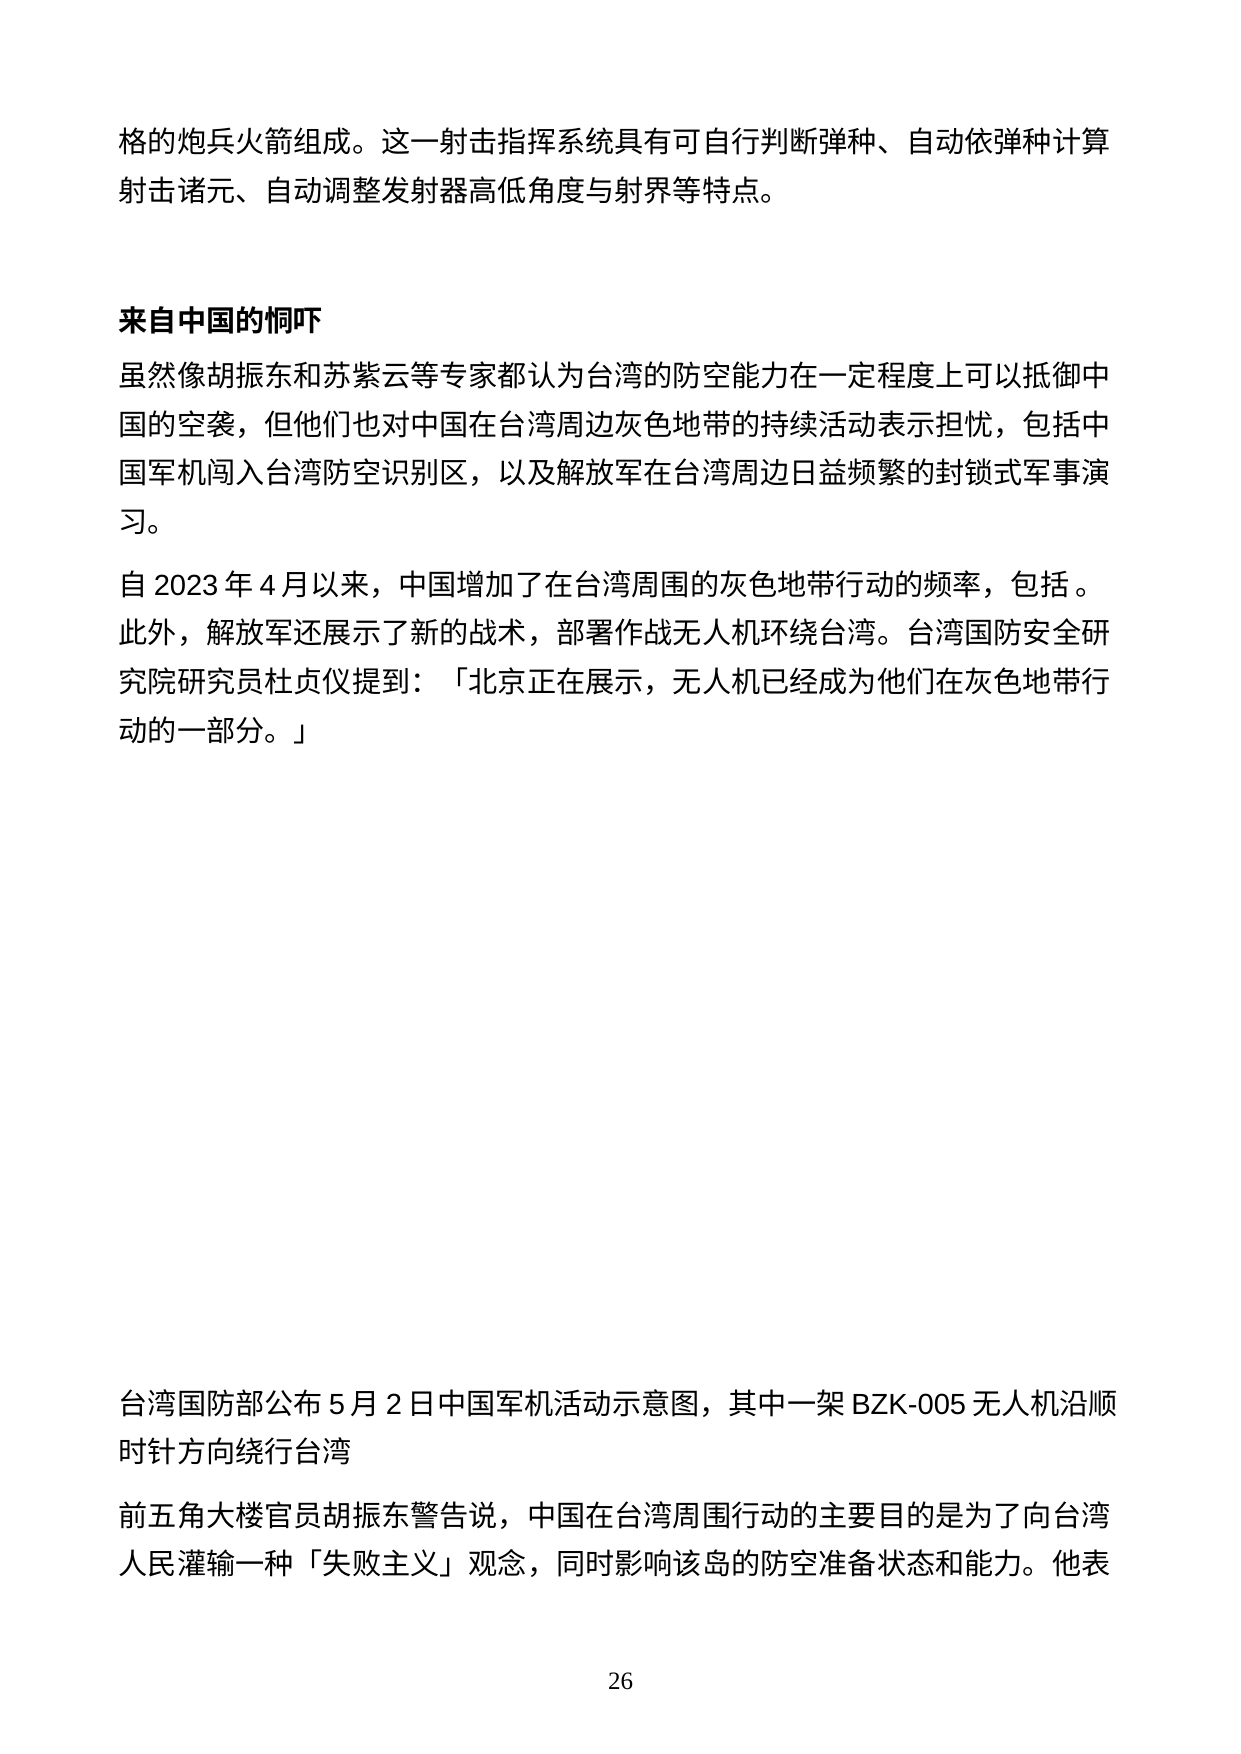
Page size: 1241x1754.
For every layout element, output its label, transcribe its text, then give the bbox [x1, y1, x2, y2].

text 格的炮兵火箭组成。这一射击指挥系统具有可自行判断弹种、自动依弹种计算射击诸元、自动调整发射器高低角度与射界等特点。 [118, 118, 1122, 209]
text 虽然像胡振东和苏紫云等专家都认为台湾的防空能力在一定程度上可以抵御中国的空袭，但他们也对中国在台湾周边灰色地带的持续活动表示担忧，包括中国军机闯入台湾防空识别区，以及解放军在台湾周边日益频繁的封锁式军事演习。 [118, 353, 1122, 541]
text 台湾国防部公布5月2日中国军机活动示意图，其中一架BZK-005无人机沿顺时针方向绕行台湾 [118, 1380, 1122, 1471]
text 前五角大楼官员胡振东警告说，中国在台湾周围行动的主要目的是为了向台湾人民灌输一种「失败主义」观念，同时影响该岛的防空准备状态和能力。他表 [118, 1492, 1122, 1583]
subtitle 来自中国的恫吓 [118, 298, 1122, 340]
text 自2023年4月以来，中国增加了在台湾周围的灰色地带行动的频率，包括 。此外，解放军还展示了新的战术，部署作战无人机环绕台湾。台湾国防安全研究院研究员杜贞仪提到：「北京正在展示，无人机已经成为他们在灰色地带行动的一部分。」 [118, 561, 1122, 749]
